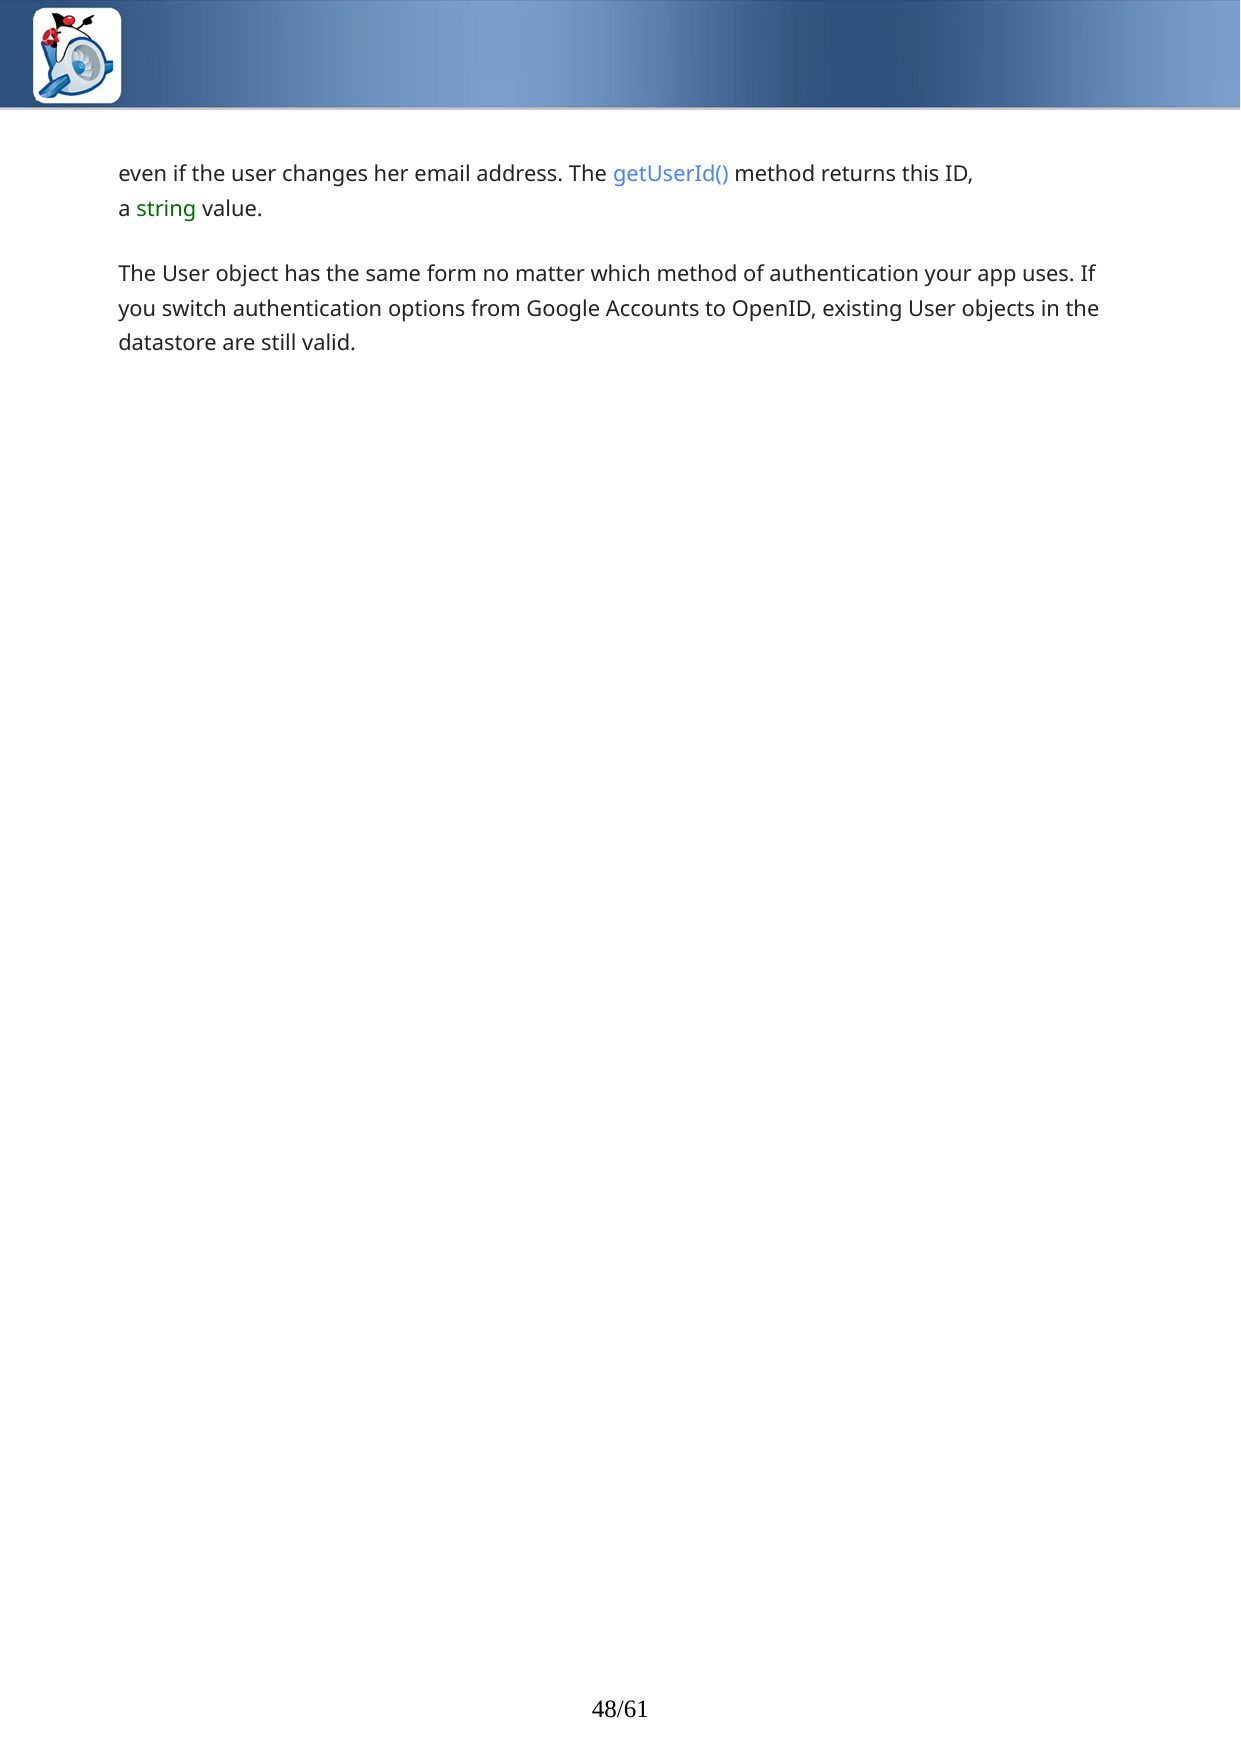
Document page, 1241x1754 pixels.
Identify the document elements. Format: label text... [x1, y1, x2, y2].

picture [0, 0, 1241, 110]
text even if the user changes her email address. The getUserId() method returns this ID, a string value. [118, 153, 1122, 222]
text The User object has the same form no matter which method of authentication your app uses. If you switch authentication options from Google Accounts to OpenID, existing User objects in the datastore are still valid. [118, 253, 1122, 357]
